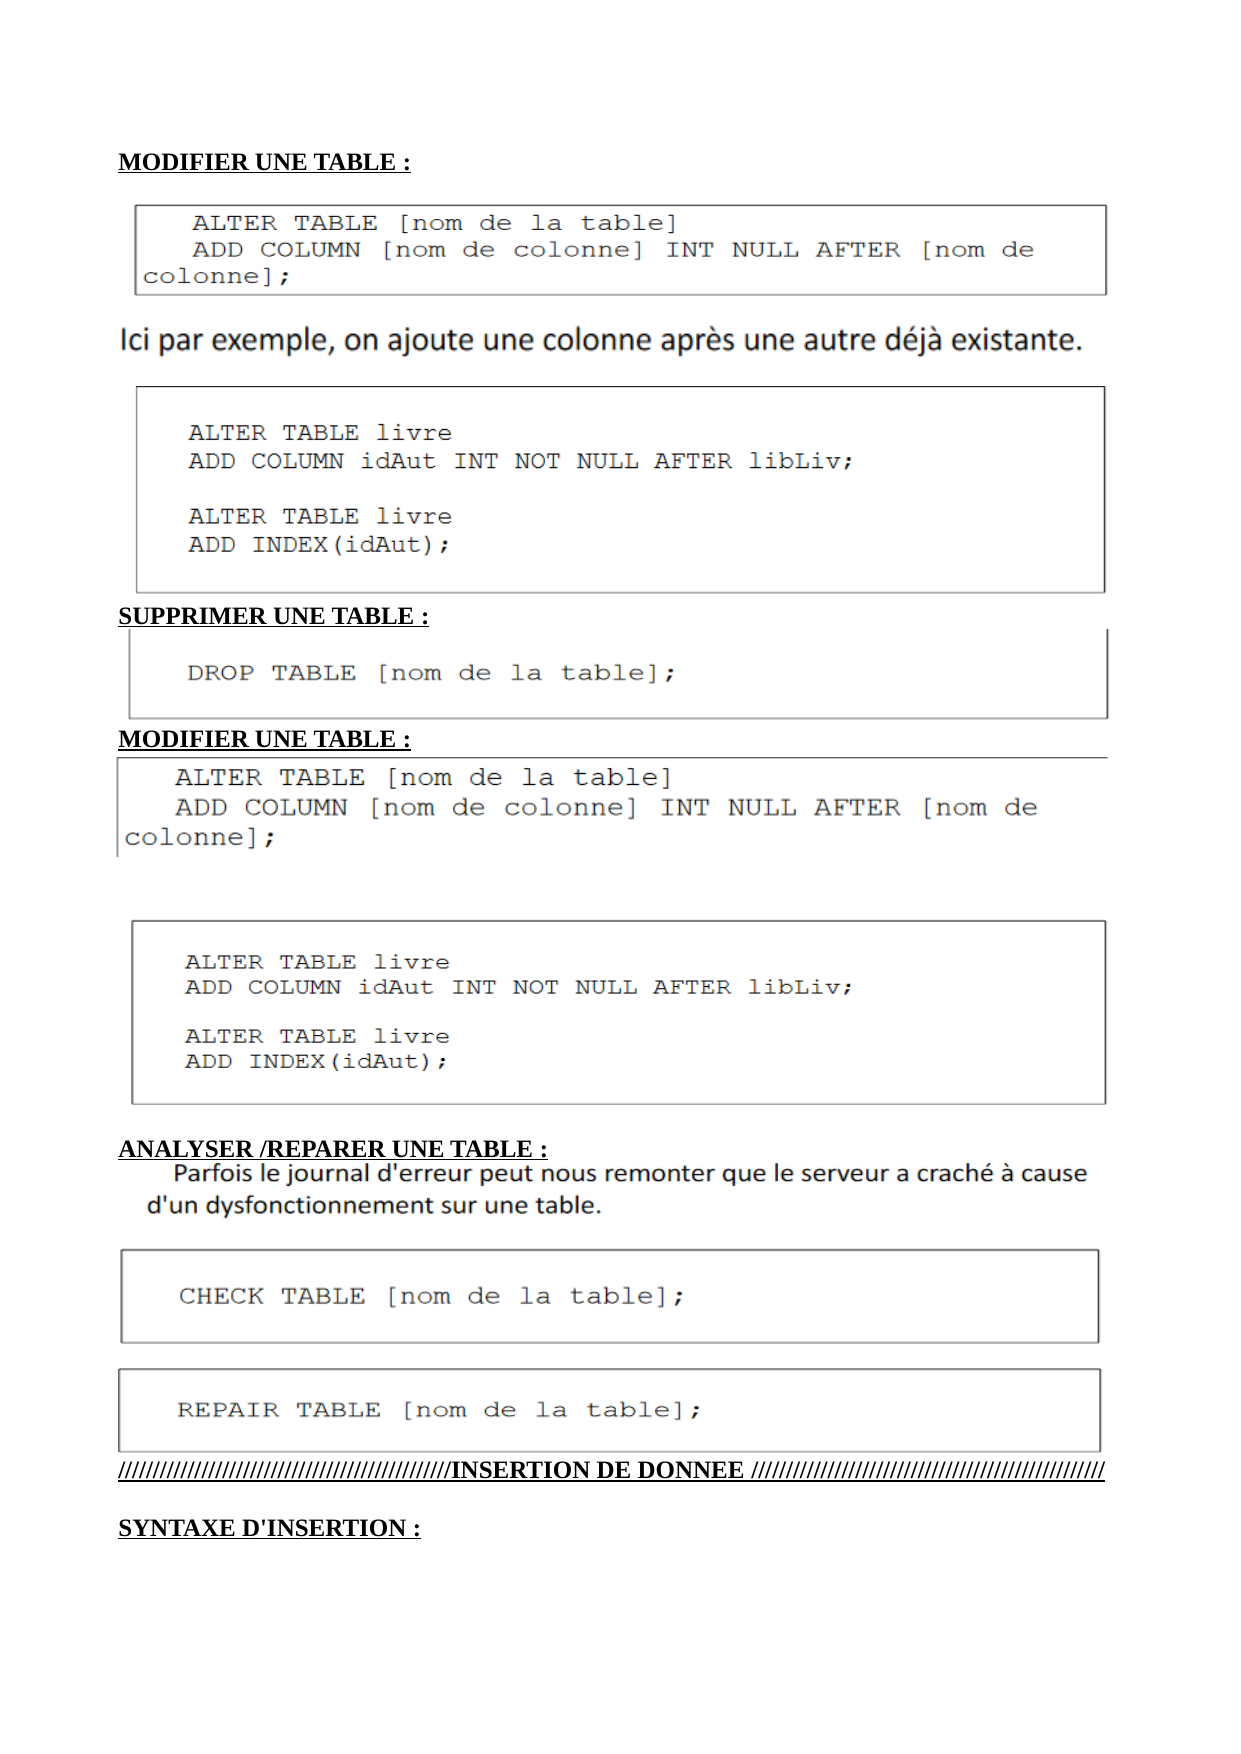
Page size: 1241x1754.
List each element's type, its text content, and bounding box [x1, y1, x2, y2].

text MODIFIER UNE TABLE : [118, 630, 1122, 753]
text ANALYSER /REPARER UNE TABLE : [118, 1134, 1122, 1163]
picture [130, 914, 1110, 1106]
picture [132, 204, 1108, 297]
text SYNTAXE D'INSERTION : [118, 1513, 1122, 1541]
picture [118, 1365, 1114, 1456]
text ////////////////////////////////////////////////INSERTION DE DONNEE /////////////////////////////////////////////////// [118, 1231, 1122, 1484]
text MODIFIER UNE TABLE : [118, 147, 1122, 176]
picture [118, 1244, 1107, 1351]
text SUPPRIMER UNE TABLE : [118, 204, 1122, 630]
picture [118, 318, 1100, 361]
picture [128, 629, 1112, 725]
picture [142, 1162, 1098, 1232]
picture [135, 386, 1113, 601]
picture [116, 757, 1108, 857]
